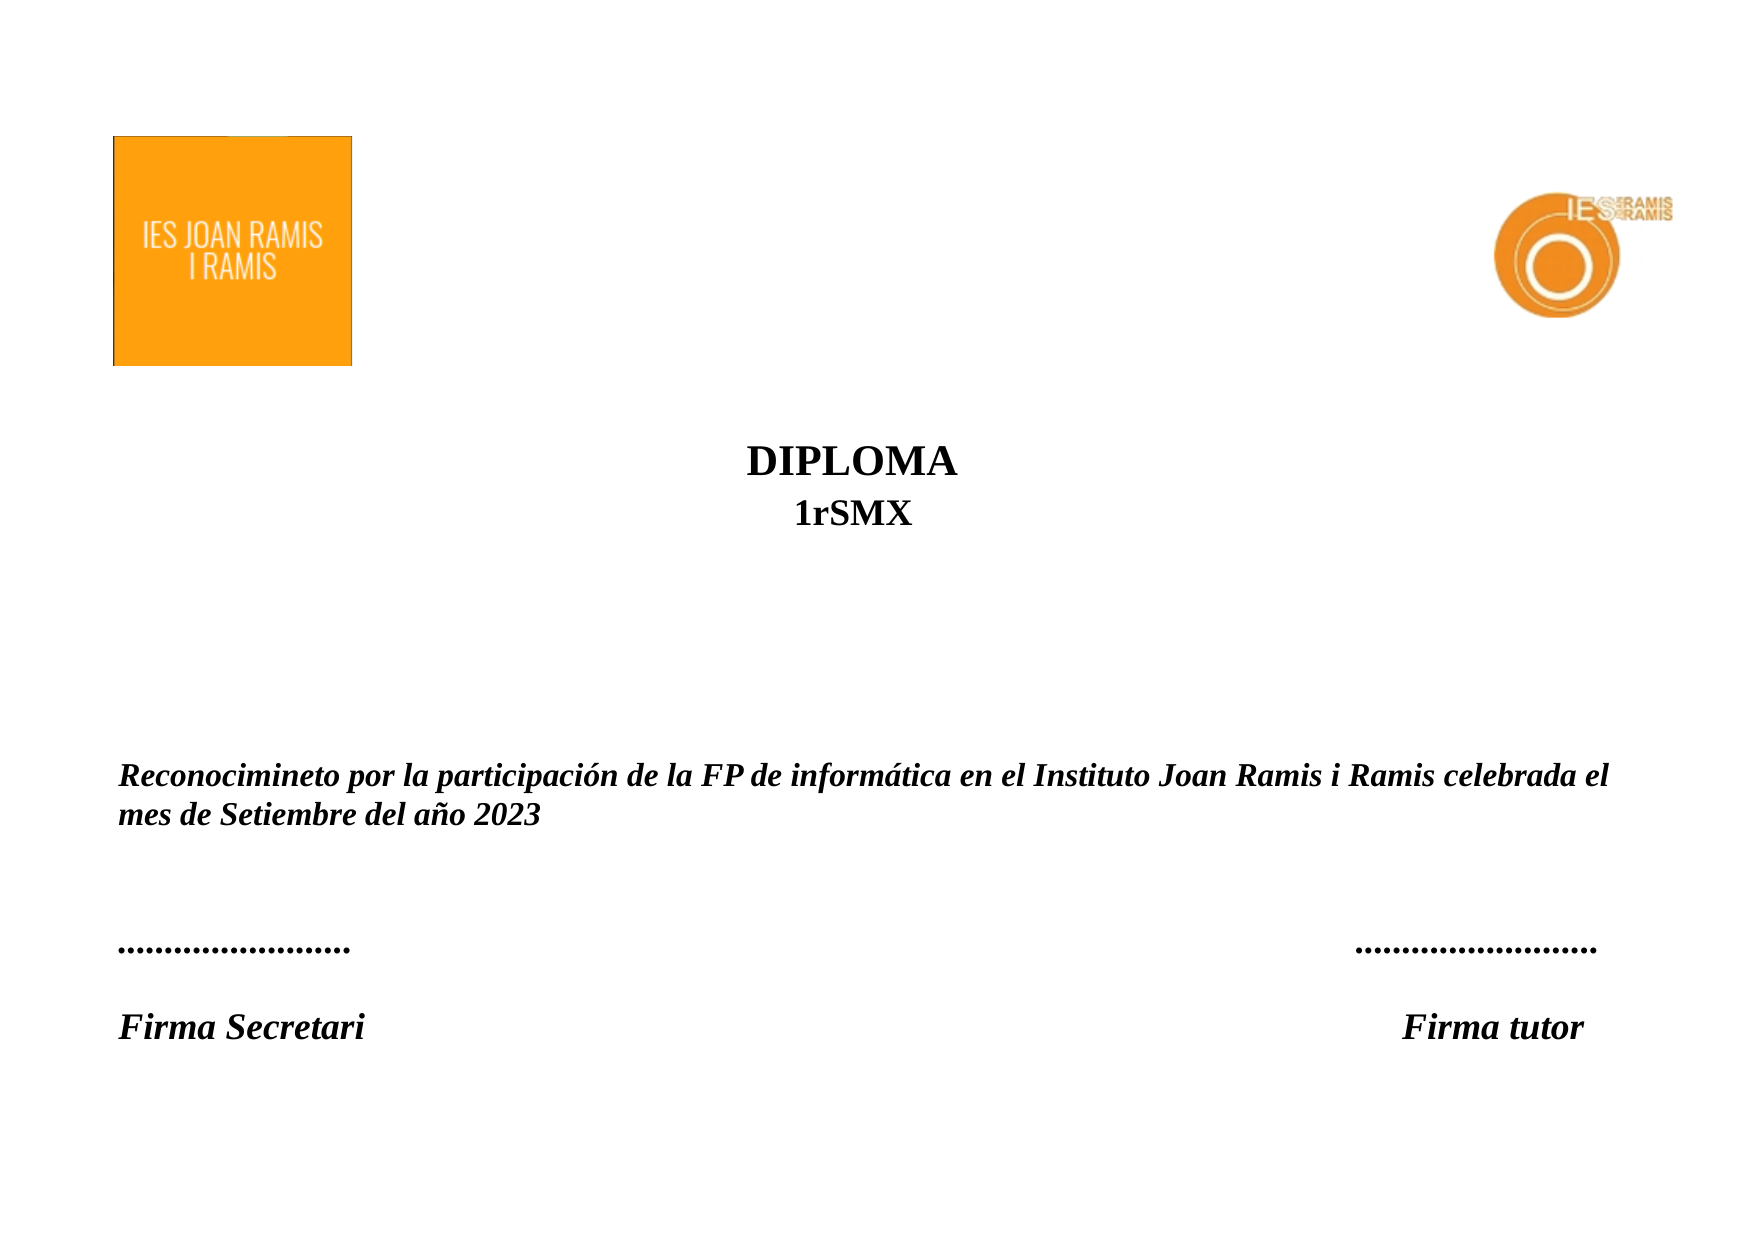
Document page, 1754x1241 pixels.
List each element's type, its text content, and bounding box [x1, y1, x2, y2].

picture [113, 136, 353, 366]
text Firma Secretari Firma tutor [118, 1004, 1636, 1048]
text Reconocimineto por la participación de la FP de informática en el Instituto Joan Ramis i Ramis celebrada el mes de Setiembre del año 2023 [118, 755, 1636, 832]
text ......................... .......................... [118, 918, 1636, 961]
picture [1449, 150, 1679, 340]
text 1rSMX [118, 485, 1636, 535]
text DIPLOMA [118, 434, 1636, 485]
